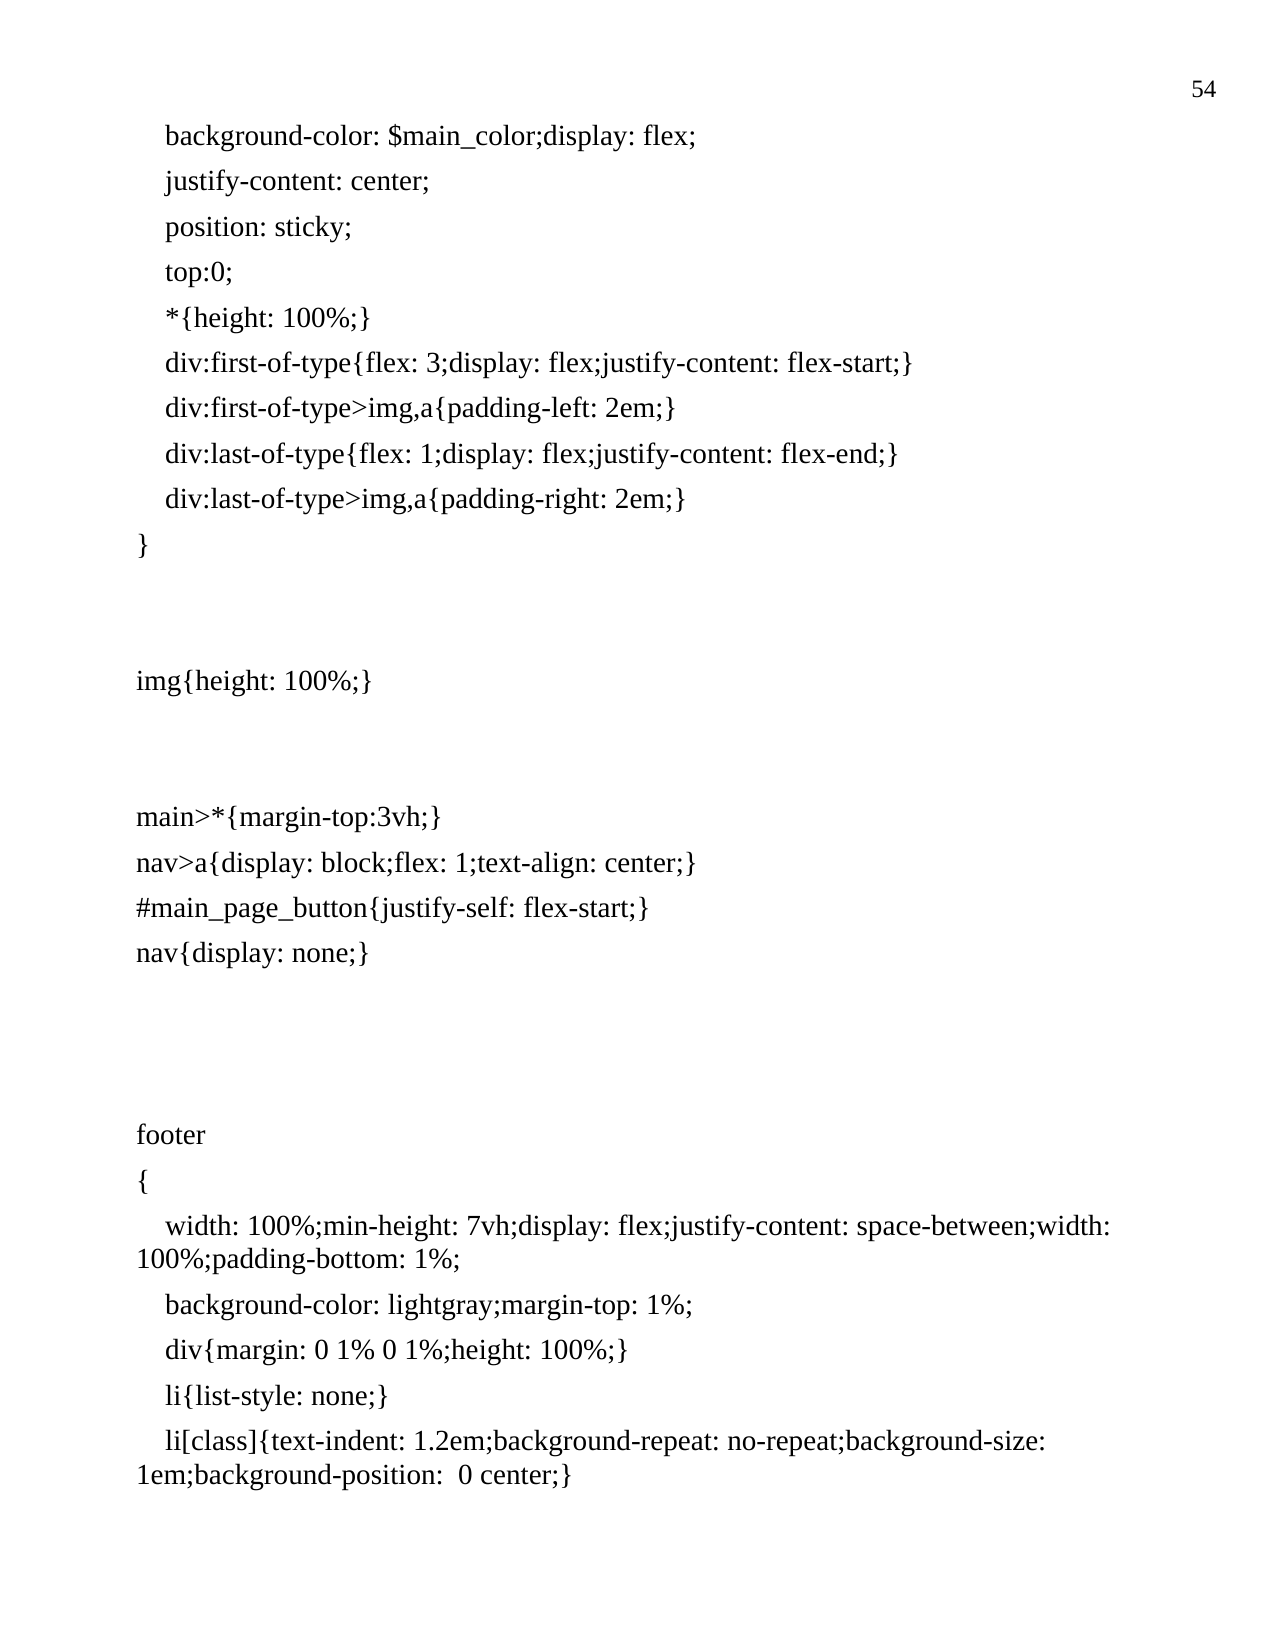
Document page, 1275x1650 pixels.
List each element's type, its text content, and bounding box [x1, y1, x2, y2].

text div:first-of-type{flex: 3;display: flex;justify-content: flex-start;} [136, 345, 1216, 379]
text { [136, 1163, 1216, 1196]
text div{margin: 0 1% 0 1%;height: 100%;} [136, 1332, 1216, 1366]
text } [136, 527, 1216, 560]
text #main_page_button{justify-self: flex-start;} [136, 890, 1216, 924]
text div:last-of-type>img,a{padding-right: 2em;} [136, 481, 1216, 515]
text width: 100%;min-height: 7vh;display: flex;justify-content: space-between;width: 100%;padding-bottom: 1%; [136, 1208, 1216, 1275]
text background-color: $main_color;display: flex; [136, 118, 1216, 152]
text top:0; [136, 254, 1216, 288]
text li[class]{text-indent: 1.2em;background-repeat: no-repeat;background-size: 1em;background-position: 0 center;} [136, 1423, 1216, 1490]
text div:first-of-type>img,a{padding-left: 2em;} [136, 391, 1216, 424]
text position: sticky; [136, 209, 1216, 242]
text nav{display: none;} [136, 936, 1216, 969]
text img{height: 100%;} [136, 663, 1216, 697]
text main>*{margin-top:3vh;} [136, 799, 1216, 833]
text div:last-of-type{flex: 1;display: flex;justify-content: flex-end;} [136, 436, 1216, 469]
text nav>a{display: block;flex: 1;text-align: center;} [136, 845, 1216, 878]
text background-color: lightgray;margin-top: 1%; [136, 1287, 1216, 1321]
text li{list-style: none;} [136, 1378, 1216, 1411]
text footer [136, 1117, 1216, 1151]
text *{height: 100%;} [136, 300, 1216, 333]
text justify-content: center; [136, 163, 1216, 197]
